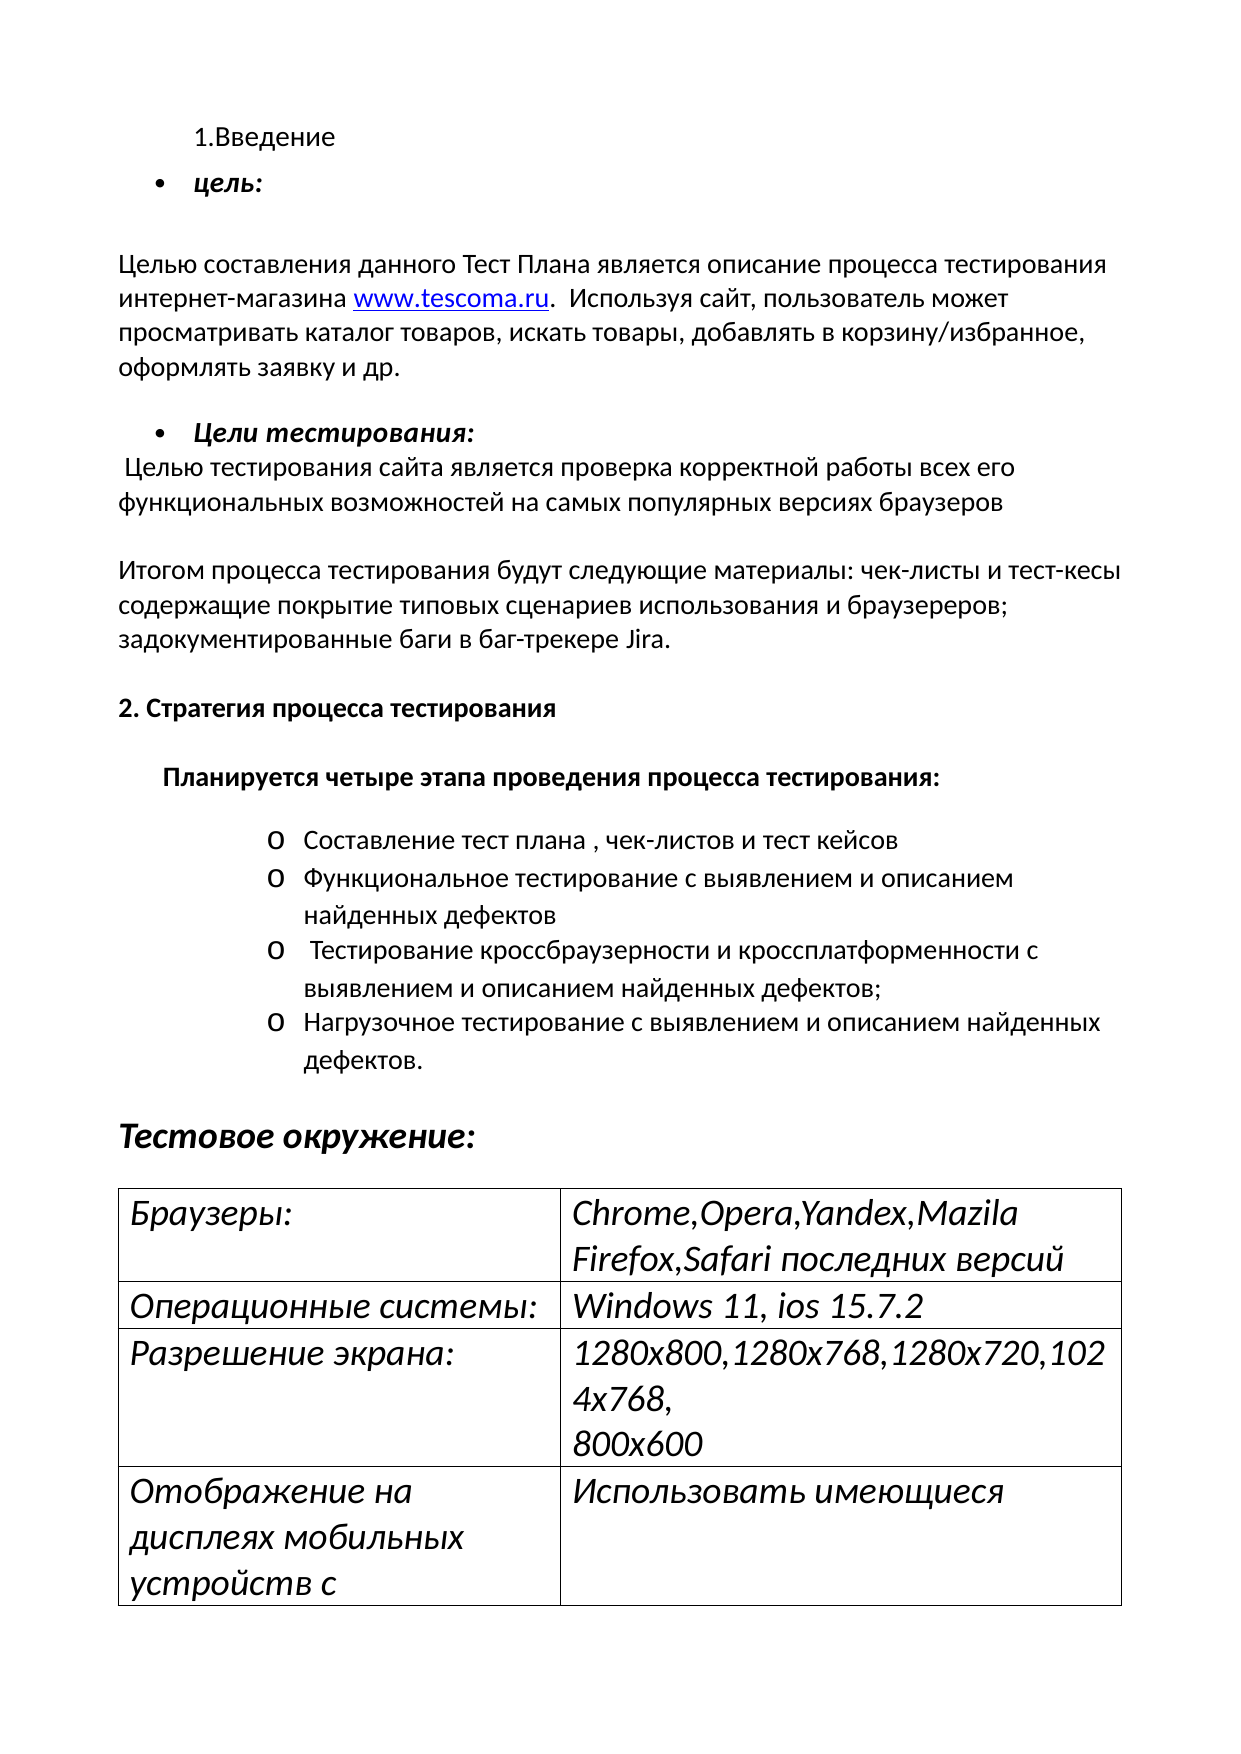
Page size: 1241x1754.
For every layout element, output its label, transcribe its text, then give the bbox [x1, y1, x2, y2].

text Планируется четыре этапа проведения процесса тестирования: [118, 759, 1122, 822]
table_cell 1280x800,1280x768,1280x720,1024x768, 800x600 [561, 1329, 1121, 1466]
text 1.Введение [193, 118, 1122, 154]
text Итогом процесса тестирования будут следующие материалы: чек-листы и тест-кесы содержащие покрытие типовых сценариев использования и браузереров; задокументированные баги в баг-трекере Jira. [118, 552, 1122, 656]
table_header Chrome,Opera,Yandex,Mazila Firefox,Safari последних версий [561, 1189, 1121, 1281]
table_header Браузеры: [119, 1189, 560, 1281]
list Цели тестирования: [156, 414, 1122, 449]
list Составление тест плана , чек-листов и тест кейсов [266, 822, 1122, 859]
table_cell Использовать имеющиеся [561, 1467, 1121, 1605]
list Нагрузочное тестирование с выявлением и описанием найденных дефектов. [266, 1004, 1122, 1076]
list цель: [156, 164, 1122, 200]
list Функциональное тестирование с выявлением и описанием найденных дефектов [266, 859, 1122, 932]
text Тестовое окружение: [118, 1112, 1122, 1158]
text 2. Стратегия процесса тестирования [118, 690, 1122, 724]
table_cell Отображение на дисплеях мобильных устройств с [119, 1467, 560, 1605]
table_cell Разрешение экрана: [119, 1329, 560, 1466]
table_cell Операционные системы: [119, 1282, 560, 1328]
list Тестирование кроссбраузерности и кроссплатформенности с выявлением и описанием найденных дефектов; [266, 932, 1122, 1004]
text Целью составления данного Тест Плана является описание процесса тестирования интернет-магазина www.tescoma.ru. Используя сайт, пользователь может просматривать каталог товаров, искать товары, добавлять в корзину/избранное, оформлять заявку и др. [118, 246, 1122, 383]
text Целью тестирования сайта является проверка корректной работы всех его функциональных возможностей на самых популярных версиях браузеров [118, 449, 1122, 518]
table_cell Windows 11, ios 15.7.2 [561, 1282, 1121, 1328]
